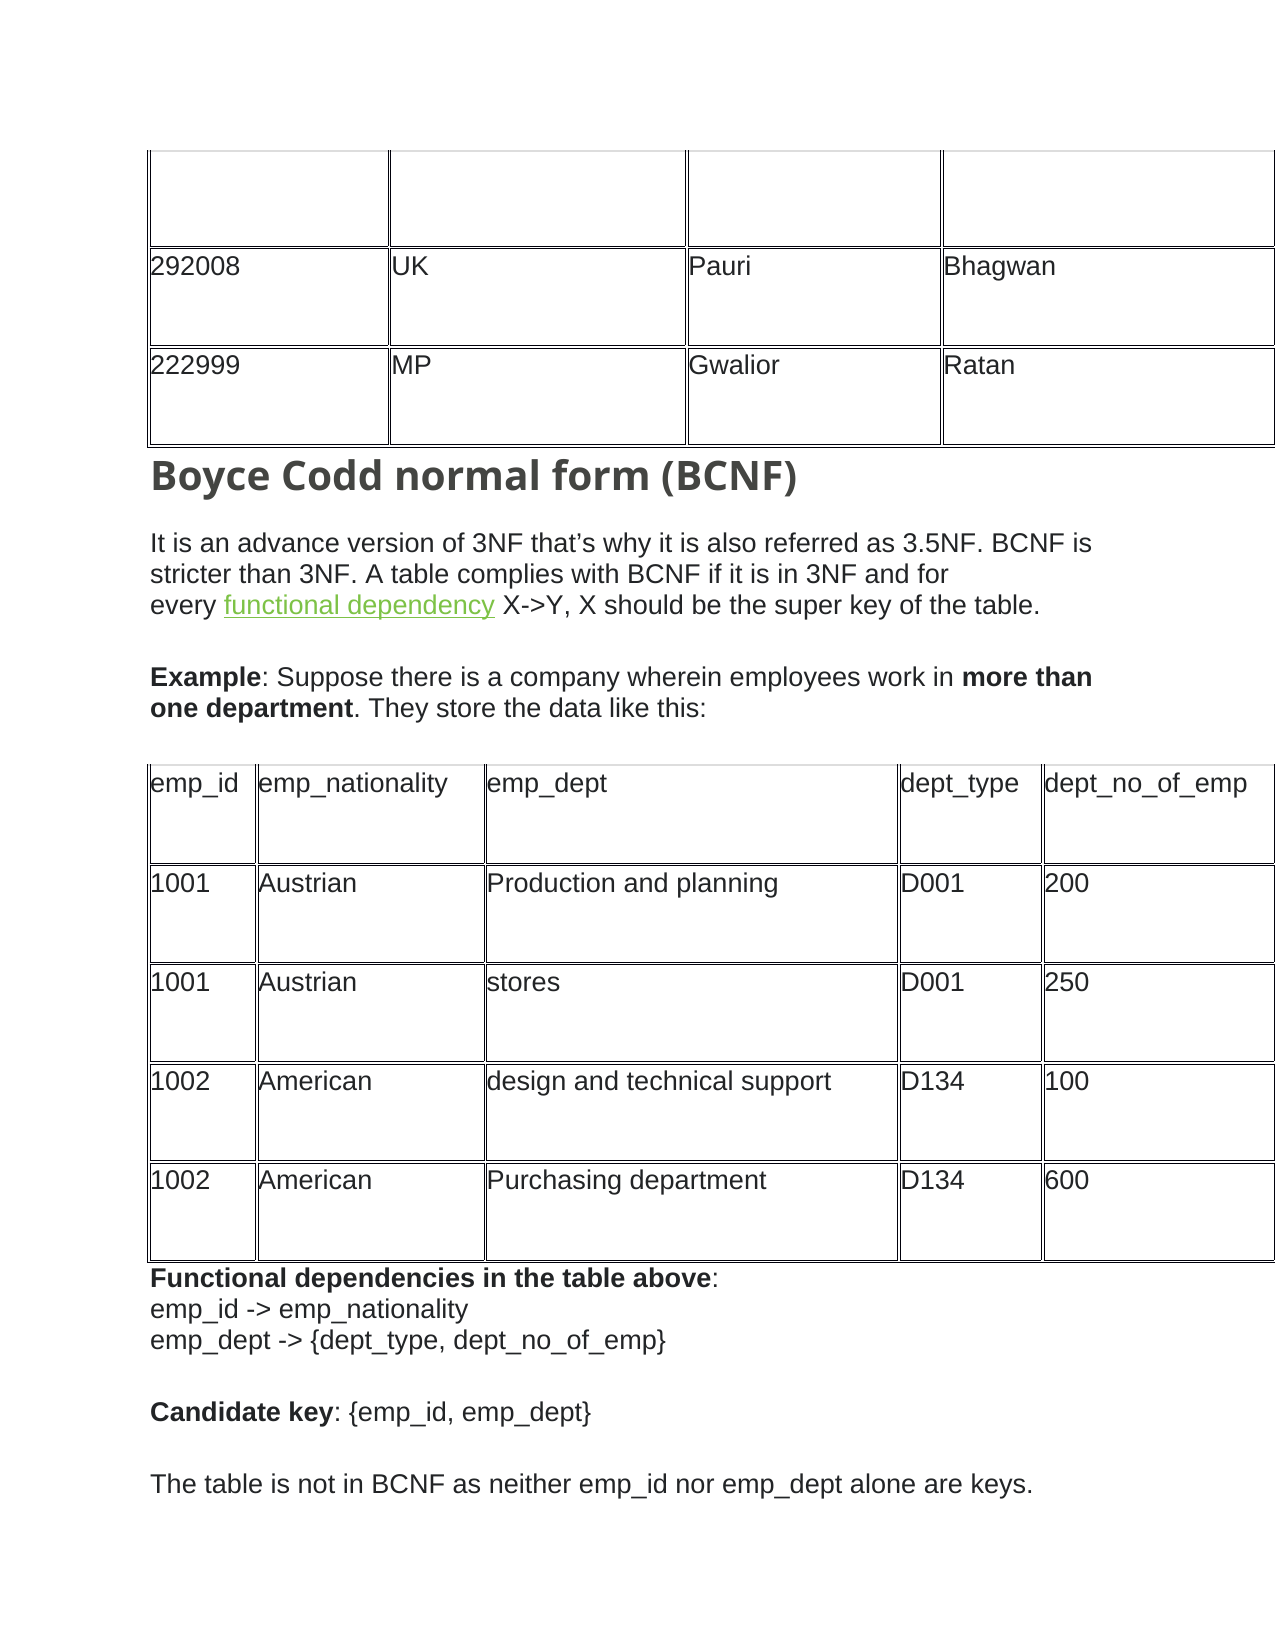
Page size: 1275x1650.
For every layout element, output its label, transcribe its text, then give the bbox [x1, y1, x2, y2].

table_cell Pauri [689, 249, 940, 345]
table_cell 1001 [151, 866, 255, 962]
subtitle Boyce Codd normal form (BCNF) [150, 448, 1125, 502]
table_cell 600 [1045, 1164, 1274, 1259]
table_header emp_nationality [259, 766, 484, 863]
table_cell 100 [1045, 1065, 1274, 1160]
text The table is not in BCNF as neither emp_id nor emp_dept alone are keys. [150, 1468, 1125, 1499]
table_cell 1001 [151, 965, 255, 1061]
table_header dept_type [901, 766, 1041, 863]
table_cell Gwalior [689, 349, 940, 444]
table_cell American [259, 1065, 484, 1160]
table_cell Ratan [944, 349, 1274, 444]
text It is an advance version of 3NF that’s why it is also referred as 3.5NF. BCNF is stricter than 3NF. A table complies with BCNF if it is in 3NF and for every functional dependency X->Y, X should be the super key of the table. [150, 527, 1125, 621]
table_cell [689, 152, 940, 246]
table_cell 200 [1045, 866, 1274, 962]
table_cell UK [391, 249, 685, 345]
table_cell [944, 152, 1274, 246]
table_cell Austrian [259, 965, 484, 1061]
table_cell D134 [901, 1065, 1041, 1160]
table_cell 292008 [151, 249, 388, 345]
table_cell Austrian [259, 866, 484, 962]
table_cell American [259, 1164, 484, 1259]
table_cell Bhagwan [944, 249, 1274, 345]
table_cell stores [487, 965, 897, 1061]
text Candidate key: {emp_id, emp_dept} [150, 1396, 1125, 1427]
table_cell D001 [901, 965, 1041, 1061]
table_cell 1002 [151, 1065, 255, 1160]
table_cell 1002 [151, 1164, 255, 1259]
table_cell Purchasing department [487, 1164, 897, 1259]
table_cell MP [391, 349, 685, 444]
table_cell 222999 [151, 349, 388, 444]
table_header emp_dept [487, 766, 897, 863]
table_cell Production and planning [487, 866, 897, 962]
table_cell D001 [901, 866, 1041, 962]
table_cell [391, 152, 685, 246]
text Example: Suppose there is a company wherein employees work in more than one department. They store the data like this: [150, 661, 1125, 724]
text Functional dependencies in the table above: emp_id -> emp_nationality emp_dept -> {dept_type, dept_no_of_emp} [150, 1263, 1125, 1356]
table_cell design and technical support [487, 1065, 897, 1160]
table_header dept_no_of_emp [1045, 766, 1274, 863]
table_header emp_id [151, 766, 255, 863]
table_cell 250 [1045, 965, 1274, 1061]
table_cell D134 [901, 1164, 1041, 1259]
table_cell [151, 152, 388, 246]
